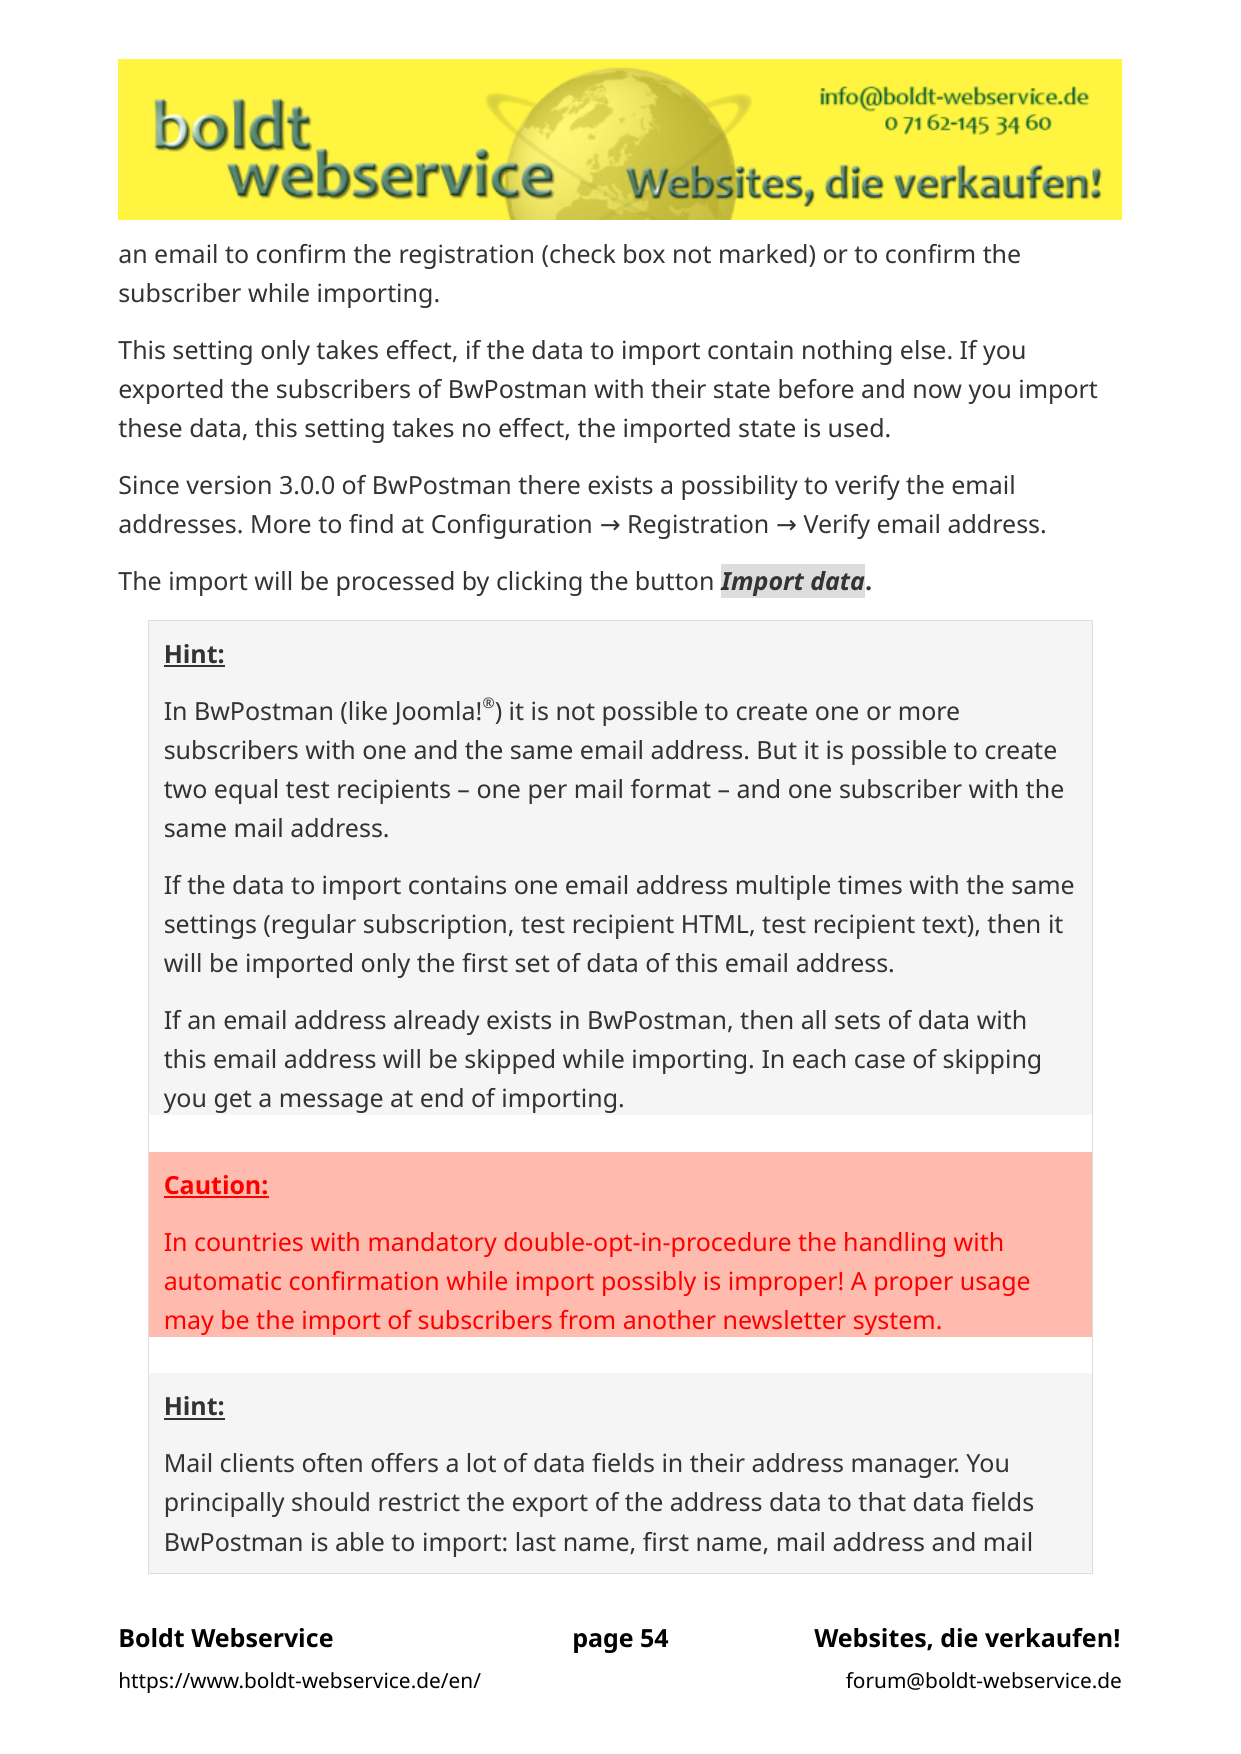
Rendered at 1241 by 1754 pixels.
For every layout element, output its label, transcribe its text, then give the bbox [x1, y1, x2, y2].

text Caution: [149, 1152, 1092, 1201]
text The import will be processed by clicking the button Import data. [118, 563, 1122, 598]
text an email to confirm the registration (check box not marked) or to confirm the subscriber while importing. [118, 236, 1122, 309]
picture [118, 59, 1123, 220]
text In countries with mandatory double-opt-in-procedure the handling with automatic confirmation while import possibly is improper! A proper usage may be the import of subscribers from another newsletter system. [149, 1208, 1092, 1337]
text If the data to import contains one email address multiple times with the same settings (regular subscription, test recipient HTML, test recipient text), then it will be imported only the first set of data of this email address. [149, 852, 1092, 980]
text Hint: [149, 621, 1092, 670]
text Mail clients often offers a lot of data fields in their address manager. You principally should restrict the export of the address data to that data fields BwPostman is able to import: last name, first name, mail address and mail [149, 1430, 1092, 1573]
text Since version 3.0.0 of BwPostman there exists a possibility to verify the email addresses. More to find at Configuration → Registration → Verify email address. [118, 467, 1122, 541]
text This setting only takes effect, if the data to import contain nothing else. If you exported the subscribers of BwPostman with their state before and now you import these data, this setting takes no effect, the imported state is used. [118, 332, 1122, 445]
text Hint: [149, 1373, 1092, 1423]
text If an email address already exists in BwPostman, then all sets of data with this email address will be skipped while importing. In each case of skipping you get a message at end of importing. [149, 987, 1092, 1115]
text In BwPostman (like Joomla!®) it is not possible to create one or more subscribers with one and the same email address. But it is possible to create two equal test recipients – one per mail format – and one subscriber with the same mail address. [149, 677, 1092, 845]
